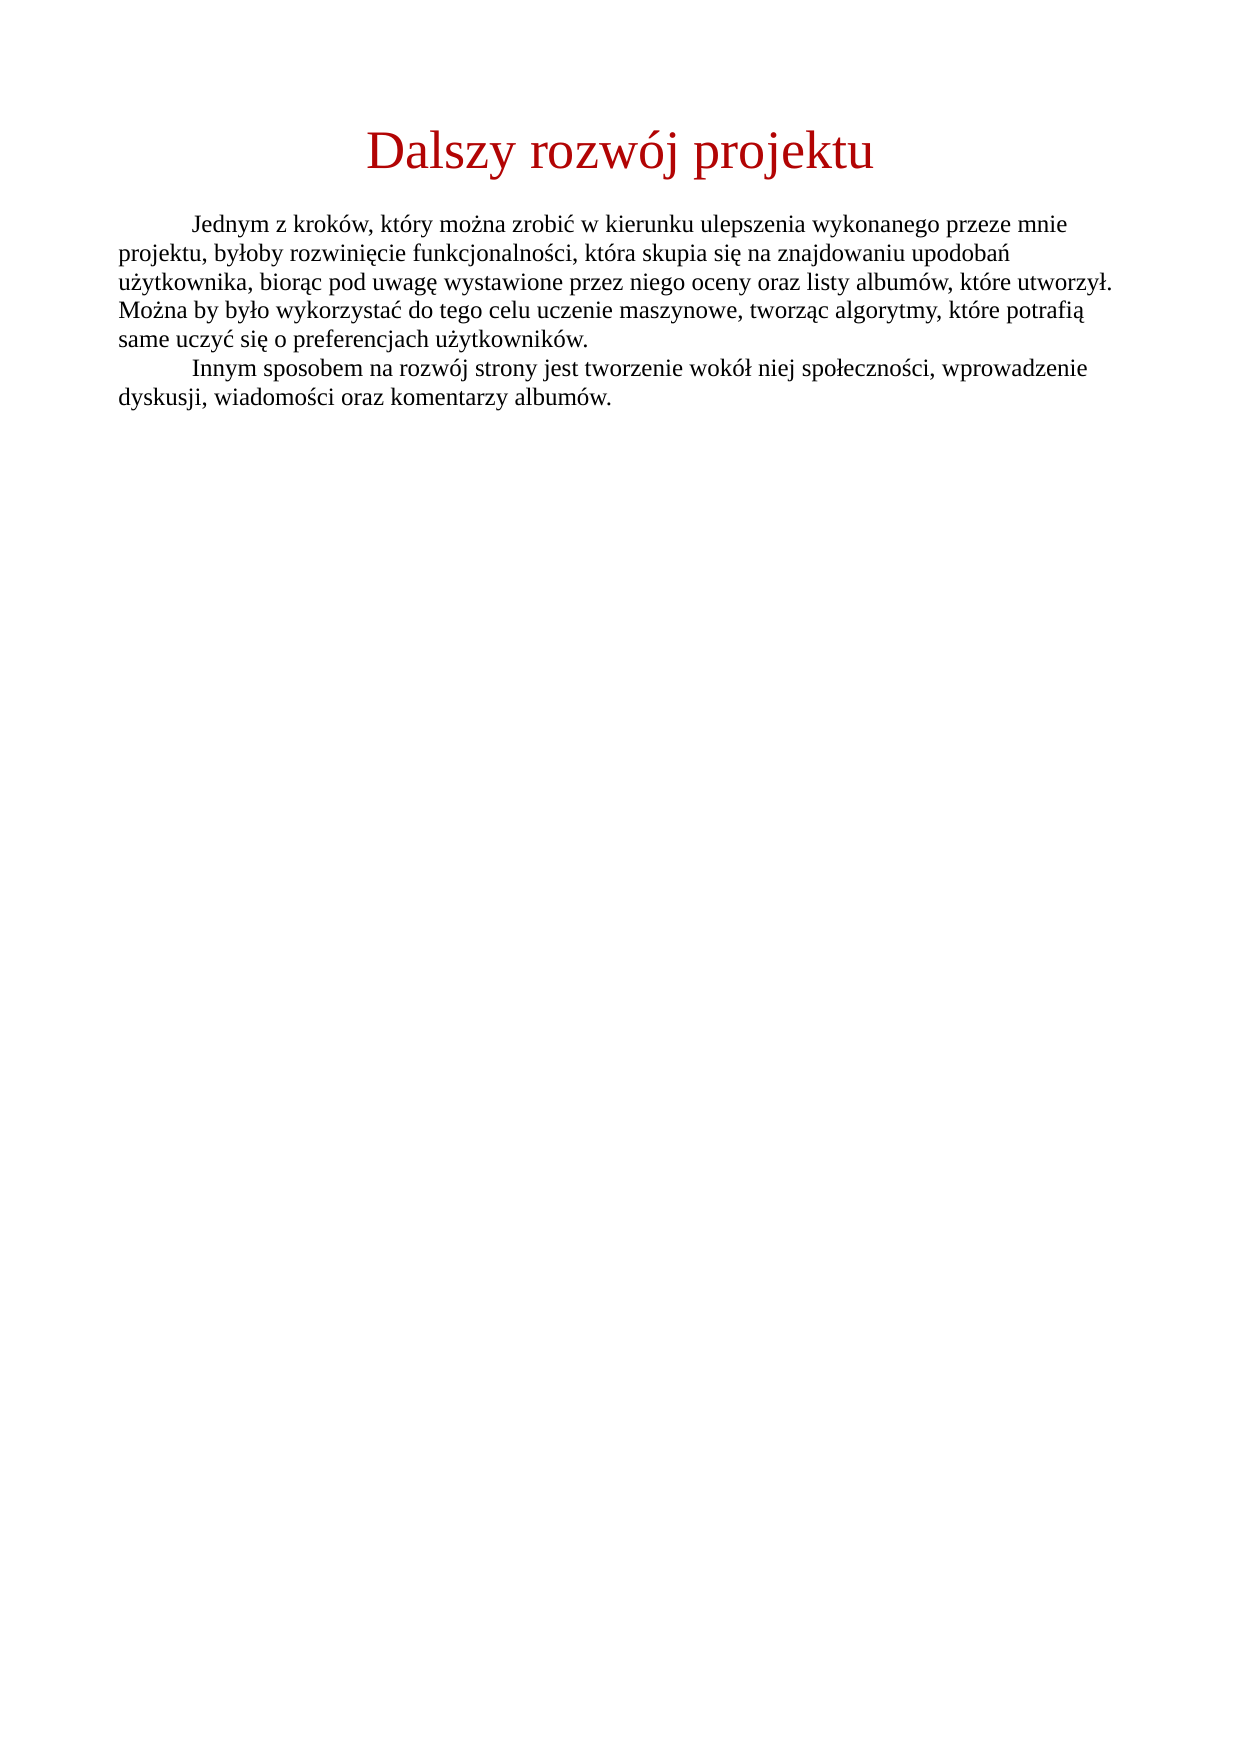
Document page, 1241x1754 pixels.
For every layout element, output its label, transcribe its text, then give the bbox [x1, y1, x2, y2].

text Innym sposobem na rozwój strony jest tworzenie wokół niej społeczności, wprowadzenie dyskusji, wiadomości oraz komentarzy albumów. [118, 353, 1122, 410]
text Można by było wykorzystać do tego celu uczenie maszynowe, tworząc algorytmy, które potrafią same uczyć się o preferencjach użytkowników. [118, 295, 1122, 353]
text Dalszy rozwój projektu [118, 118, 1122, 180]
text Jednym z kroków, który można zrobić w kierunku ulepszenia wykonanego przeze mnie projektu, byłoby rozwinięcie funkcjonalności, która skupia się na znajdowaniu upodobań użytkownika, biorąc pod uwagę wystawione przez niego oceny oraz listy albumów, które utworzył. [118, 209, 1122, 295]
